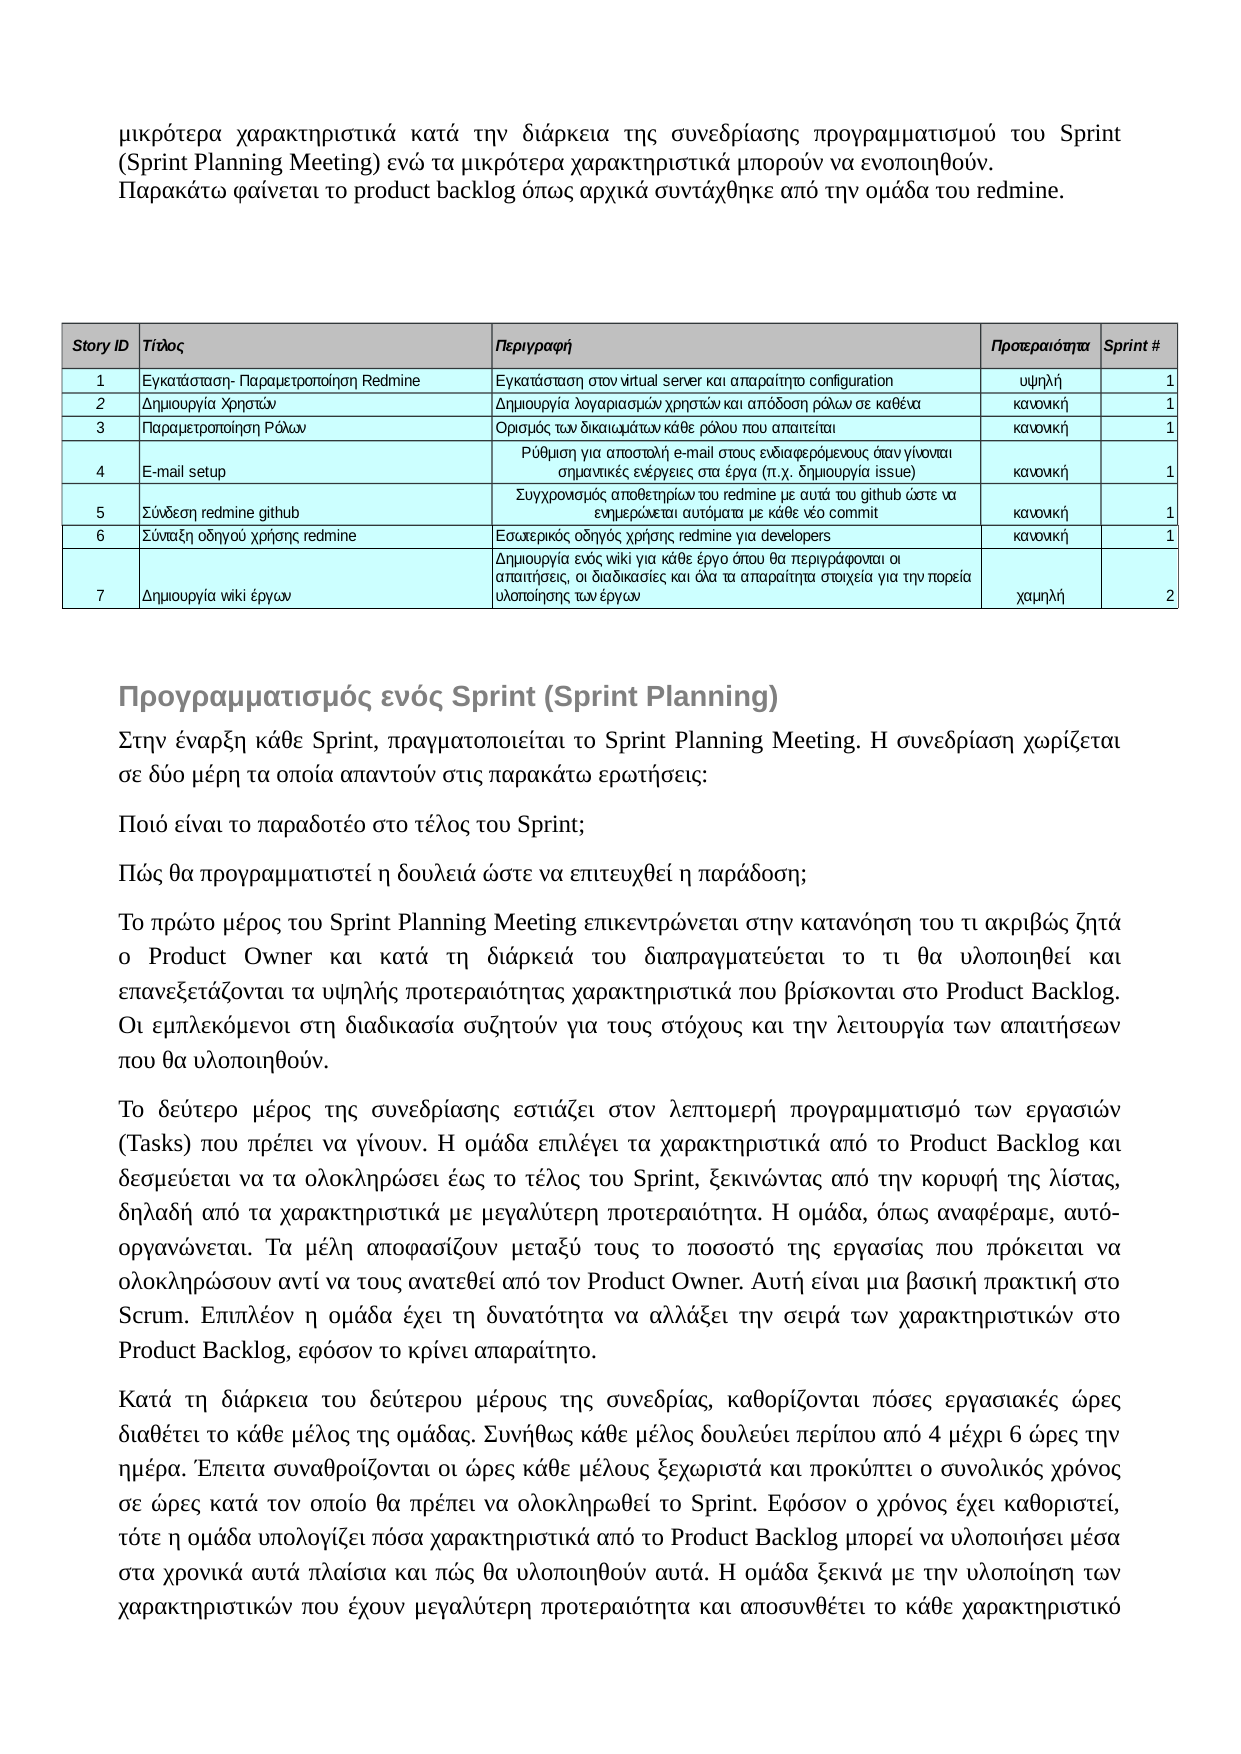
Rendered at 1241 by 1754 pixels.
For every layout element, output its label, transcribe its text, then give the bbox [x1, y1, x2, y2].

text Παρακάτω φαίνεται το product backlog όπως αρχικά συντάχθηκε από την ομάδα του redmine. [118, 176, 1122, 204]
text Το πρώτο μέρος του Sprint Planning Meeting επικεντρώνεται στην κατανόηση του τι ακριβώς ζητά ο Product Owner και κατά τη διάρκειά του διαπραγματεύεται το τι θα υλοποιηθεί και επανεξετάζονται τα υψηλής προτεραιότητας χαρακτηριστικά που βρίσκονται στο Product Backlog. Οι εμπλεκόμενοι στη διαδικασία συζητούν για τους στόχους και την λειτουργία των απαιτήσεων που θα υλοποιηθούν. [118, 907, 1122, 1073]
text Στην έναρξη κάθε Sprint, πραγματοποιείται το Sprint Planning Meeting. Η συνεδρίαση χωρίζεται σε δύο μέρη τα οποία απαντούν στις παρακάτω ερωτήσεις: [118, 725, 1122, 788]
text Το δεύτερο μέρος της συνεδρίασης εστιάζει στον λεπτομερή προγραμματισμό των εργασιών (Tasks) που πρέπει να γίνουν. Η ομάδα επιλέγει τα χαρακτηριστικά από το Product Backlog και δεσμεύεται να τα ολοκληρώσει έως το τέλος του Sprint, ξεκινώντας από την κορυφή της λίστας, δηλαδή από τα χαρακτηριστικά με μεγαλύτερη προτεραιότητα. Η ομάδα, όπως αναφέραμε, αυτό-οργανώνεται. Τα μέλη αποφασίζουν μεταξύ τους το ποσοστό της εργασίας που πρόκειται να ολοκληρώσουν αντί να τους ανατεθεί από τον Product Owner. Αυτή είναι μια βασική πρακτική στο Scrum. Επιπλέον η ομάδα έχει τη δυνατότητα να αλλάξει την σειρά των χαρακτηριστικών στο Product Backlog, εφόσον το κρίνει απαραίτητο. [118, 1094, 1122, 1364]
text Ποιό είναι το παραδοτέο στο τέλος του Sprint; [118, 809, 1122, 837]
subtitle Προγραμματισμός ενός Sprint (Sprint Planning) [118, 679, 1122, 713]
text Πώς θα προγραμματιστεί η δουλειά ώστε να επιτευχθεί η παράδοση; [118, 858, 1122, 886]
text Κατά τη διάρκεια του δεύτερου μέρους της συνεδρίας, καθορίζονται πόσες εργασιακές ώρες διαθέτει το κάθε μέλος της ομάδας. Συνήθως κάθε μέλος δουλεύει περίπου από 4 μέχρι 6 ώρες την ημέρα. Έπειτα συναθροίζονται οι ώρες κάθε μέλους ξεχωριστά και προκύπτει ο συνολικός χρόνος σε ώρες κατά τον οποίο θα πρέπει να ολοκληρωθεί το Sprint. Εφόσον ο χρόνος έχει καθοριστεί, τότε η ομάδα υπολογίζει πόσα χαρακτηριστικά από το Product Backlog μπορεί να υλοποιήσει μέσα στα χρονικά αυτά πλαίσια και πώς θα υλοποιηθούν αυτά. Η ομάδα ξεκινά με την υλοποίηση των χαρακτηριστικών που έχουν μεγαλύτερη προτεραιότητα και αποσυνθέτει το κάθε χαρακτηριστικό [118, 1384, 1122, 1620]
text μικρότερα χαρακτηριστικά κατά την διάρκεια της συνεδρίασης προγραμματισμού του Sprint (Sprint Planning Meeting) ενώ τα μικρότερα χαρακτηριστικά μπορούν να ενοποιηθούν. [118, 118, 1122, 176]
